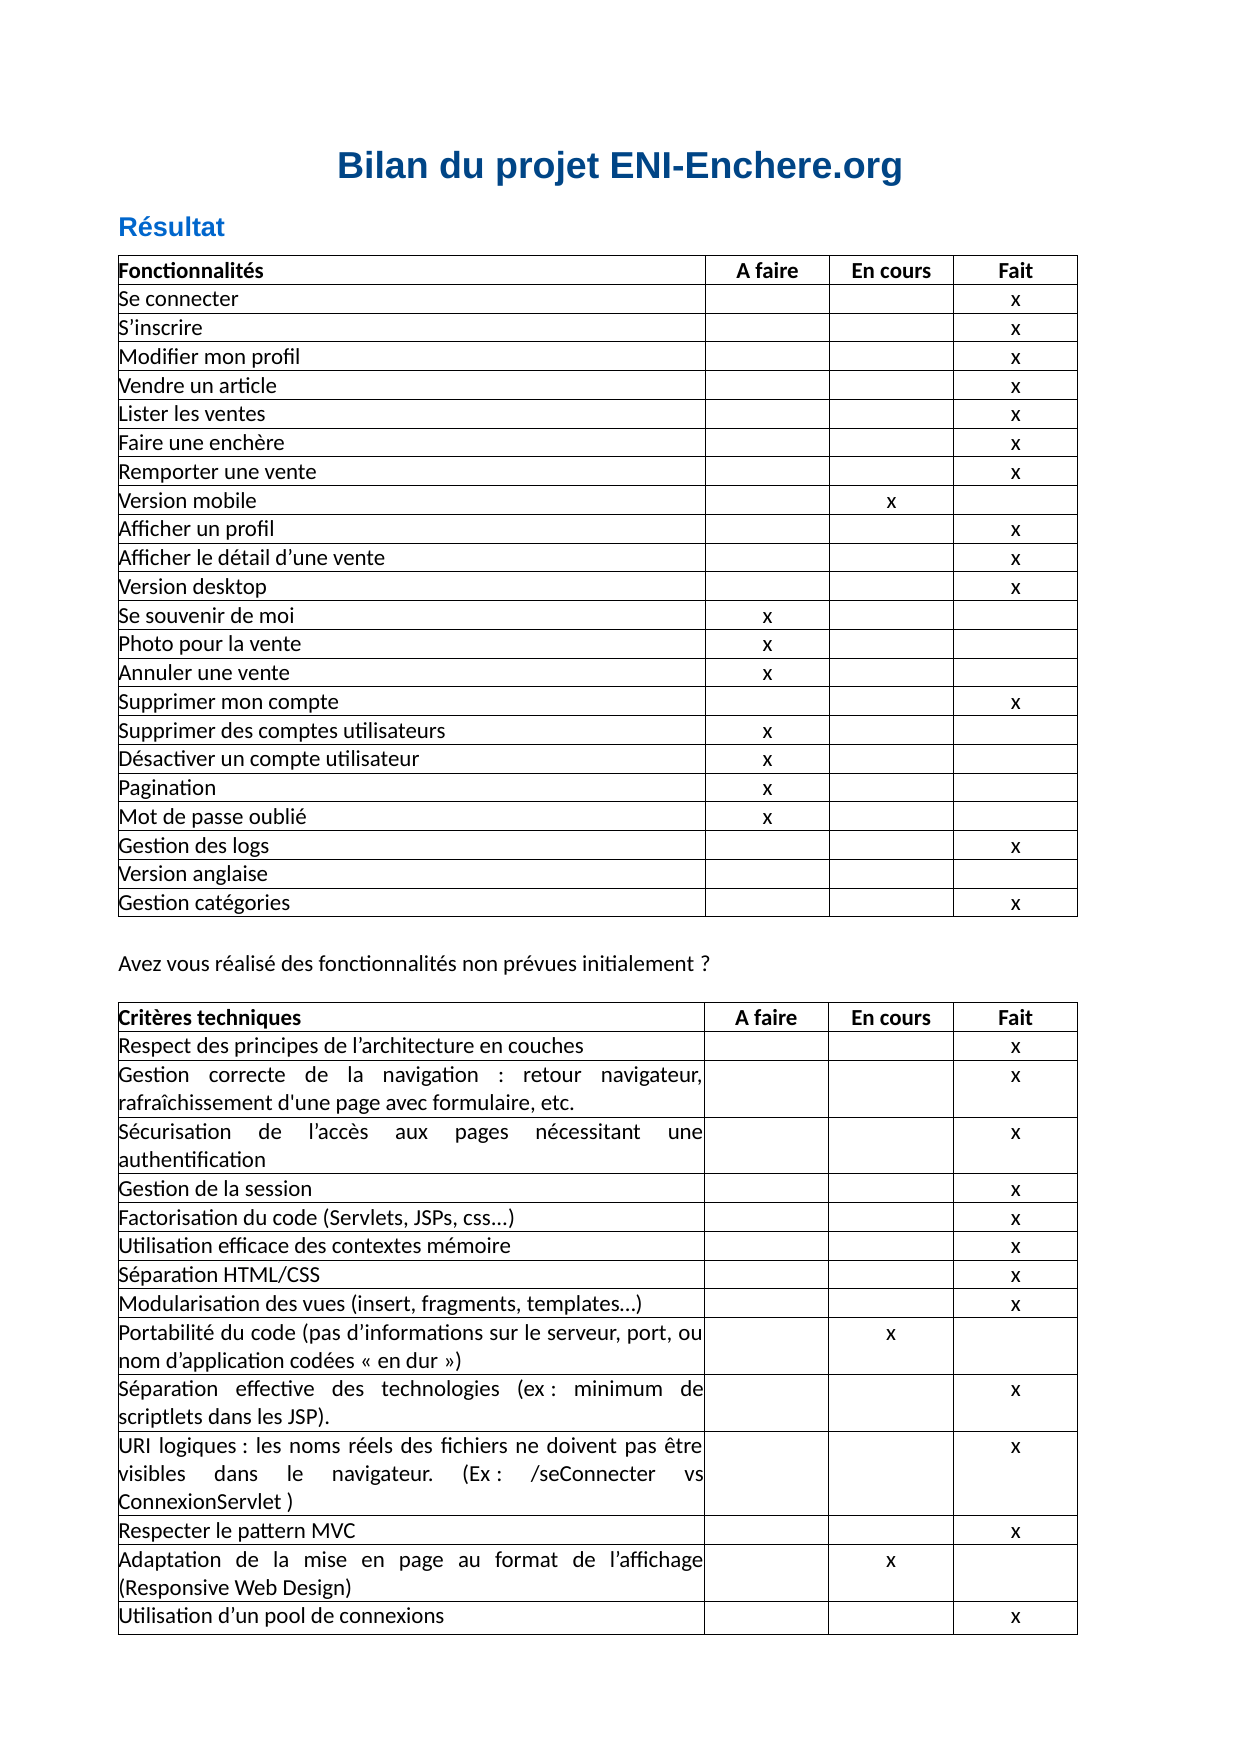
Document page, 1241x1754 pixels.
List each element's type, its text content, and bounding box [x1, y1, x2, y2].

table_cell [830, 572, 953, 600]
table_cell Gestion de la session [119, 1174, 704, 1202]
table_cell [706, 314, 829, 341]
table_header A faire [706, 256, 829, 284]
table_cell [705, 1032, 828, 1060]
table_cell Sécurisation de l’accès aux pages nécessitant une authentification [119, 1118, 704, 1173]
table_cell Modularisation des vues (insert, fragments, templates…) [119, 1289, 704, 1317]
table_cell [829, 1602, 953, 1633]
table_cell Version desktop [119, 572, 705, 600]
table_cell [706, 515, 829, 542]
table_cell [830, 400, 953, 427]
table_header En cours [829, 1003, 953, 1031]
table_cell [830, 285, 953, 312]
table_cell x [954, 544, 1077, 571]
table_cell x [706, 659, 829, 686]
table_cell Faire une enchère [119, 429, 705, 456]
text Avez vous réalisé des fonctionnalités non prévues initialement ? [118, 917, 1122, 977]
table_cell x [954, 457, 1077, 485]
table_cell [829, 1375, 953, 1431]
table_cell [954, 745, 1077, 772]
table_cell x [954, 1516, 1077, 1544]
table_cell [705, 1545, 828, 1601]
table_cell [706, 457, 829, 485]
table_cell [954, 1545, 1077, 1601]
table_cell [706, 429, 829, 456]
table_cell Lister les ventes [119, 400, 705, 427]
table_cell [830, 515, 953, 542]
table_cell [830, 630, 953, 657]
table_cell [830, 745, 953, 772]
table_cell [829, 1061, 953, 1116]
table_cell [954, 716, 1077, 744]
table_cell [829, 1203, 953, 1231]
table_cell Version anglaise [119, 860, 705, 887]
table_cell [706, 544, 829, 571]
table_cell [705, 1289, 828, 1317]
table_cell x [954, 1061, 1077, 1116]
table_cell Vendre un article [119, 371, 705, 399]
table_cell URI logiques : les noms réels des fichiers ne doivent pas être visibles dans le navigateur. (Ex : /seConnecter vs ConnexionServlet ) [119, 1432, 704, 1515]
table_cell Se souvenir de moi [119, 601, 705, 629]
table_cell Supprimer mon compte [119, 687, 705, 715]
table_cell x [954, 1261, 1077, 1288]
table_cell x [954, 285, 1077, 312]
table_cell x [830, 486, 953, 514]
table_cell [954, 802, 1077, 830]
table_cell x [954, 515, 1077, 542]
table_cell [706, 285, 829, 312]
table_cell x [954, 687, 1077, 715]
table_cell [706, 572, 829, 600]
table_cell [705, 1232, 828, 1259]
table_cell x [706, 630, 829, 657]
table_header Fonctionnalités [119, 256, 705, 284]
table_cell [829, 1261, 953, 1288]
table_cell Factorisation du code (Servlets, JSPs, css...) [119, 1203, 704, 1231]
table_cell [705, 1174, 828, 1202]
table_cell Annuler une vente [119, 659, 705, 686]
table_cell [705, 1203, 828, 1231]
table_cell x [954, 1203, 1077, 1231]
table_cell Afficher le détail d’une vente [119, 544, 705, 571]
table_cell Version mobile [119, 486, 705, 514]
table_cell [830, 860, 953, 887]
table_cell [954, 630, 1077, 657]
table_cell Afficher un profil [119, 515, 705, 542]
table_cell [830, 371, 953, 399]
table_cell [830, 831, 953, 859]
table_cell [830, 342, 953, 370]
table_cell [705, 1061, 828, 1116]
table_cell Pagination [119, 774, 705, 801]
table_cell [829, 1032, 953, 1060]
table_cell [954, 1318, 1077, 1374]
table_cell [954, 774, 1077, 801]
table_cell Respecter le pattern MVC [119, 1516, 704, 1544]
table_cell [706, 687, 829, 715]
table_cell Photo pour la vente [119, 630, 705, 657]
table_cell [954, 601, 1077, 629]
table_cell Utilisation efficace des contextes mémoire [119, 1232, 704, 1259]
table_cell x [706, 774, 829, 801]
table_cell [829, 1174, 953, 1202]
table_cell Adaptation de la mise en page au format de l’affichage (Responsive Web Design) [119, 1545, 704, 1601]
table_cell Modifier mon profil [119, 342, 705, 370]
table_cell x [706, 802, 829, 830]
table_cell [706, 860, 829, 887]
table_cell Remporter une vente [119, 457, 705, 485]
table_header A faire [705, 1003, 828, 1031]
table_cell x [706, 716, 829, 744]
table_cell [830, 802, 953, 830]
table_cell x [829, 1545, 953, 1601]
table_cell [954, 860, 1077, 887]
table_cell [705, 1118, 828, 1173]
table_header Fait [954, 1003, 1077, 1031]
table_cell [830, 429, 953, 456]
table_cell x [954, 1602, 1077, 1633]
table_cell x [954, 572, 1077, 600]
table_cell Séparation HTML/CSS [119, 1261, 704, 1288]
table_cell x [706, 601, 829, 629]
table_cell [954, 659, 1077, 686]
table_cell x [706, 745, 829, 772]
table_cell [705, 1516, 828, 1544]
table_cell x [954, 1118, 1077, 1173]
table_cell x [954, 1289, 1077, 1317]
table_cell [706, 889, 829, 916]
table_cell Mot de passe oublié [119, 802, 705, 830]
table_cell [830, 687, 953, 715]
table_cell [706, 371, 829, 399]
table_cell [830, 774, 953, 801]
table_cell [829, 1432, 953, 1515]
table_cell x [954, 1232, 1077, 1259]
table_cell [705, 1432, 828, 1515]
table_cell Séparation effective des technologies (ex : minimum de scriptlets dans les JSP). [119, 1375, 704, 1431]
table_cell [954, 486, 1077, 514]
table_cell Désactiver un compte utilisateur [119, 745, 705, 772]
table_cell x [954, 1032, 1077, 1060]
table_cell x [829, 1318, 953, 1374]
table_cell [830, 601, 953, 629]
table_cell x [954, 314, 1077, 341]
table_cell x [954, 1174, 1077, 1202]
table_cell S’inscrire [119, 314, 705, 341]
table_cell [830, 889, 953, 916]
table_cell x [954, 889, 1077, 916]
table_cell [705, 1602, 828, 1633]
table_cell [705, 1375, 828, 1431]
table_cell x [954, 342, 1077, 370]
table_cell Utilisation d’un pool de connexions [119, 1602, 704, 1633]
table_cell [830, 314, 953, 341]
table_cell x [954, 400, 1077, 427]
table_cell Gestion des logs [119, 831, 705, 859]
table_cell Supprimer des comptes utilisateurs [119, 716, 705, 744]
table_cell [705, 1318, 828, 1374]
table_cell [706, 400, 829, 427]
table_cell [830, 544, 953, 571]
table_cell [830, 457, 953, 485]
table_cell [829, 1289, 953, 1317]
title Bilan du projet ENI-Enchere.org [118, 143, 1122, 186]
table_cell x [954, 1375, 1077, 1431]
table_cell x [954, 371, 1077, 399]
table_cell [706, 342, 829, 370]
table_header En cours [830, 256, 953, 284]
table_cell Se connecter [119, 285, 705, 312]
table_cell [829, 1118, 953, 1173]
table_cell x [954, 1432, 1077, 1515]
table_cell Gestion catégories [119, 889, 705, 916]
table_cell [706, 831, 829, 859]
table_cell x [954, 831, 1077, 859]
table_cell [705, 1261, 828, 1288]
subtitle Résultat [118, 211, 1122, 242]
table_cell Portabilité du code (pas d’informations sur le serveur, port, ou nom d’application codées « en dur ») [119, 1318, 704, 1374]
table_cell [829, 1516, 953, 1544]
table_cell [829, 1232, 953, 1259]
table_header Critères techniques [119, 1003, 704, 1031]
table_cell x [954, 429, 1077, 456]
table_cell [830, 659, 953, 686]
table_cell Respect des principes de l’architecture en couches [119, 1032, 704, 1060]
table_cell Gestion correcte de la navigation : retour navigateur, rafraîchissement d'une page avec formulaire, etc. [119, 1061, 704, 1116]
table_cell [706, 486, 829, 514]
table_header Fait [954, 256, 1077, 284]
table_cell [830, 716, 953, 744]
